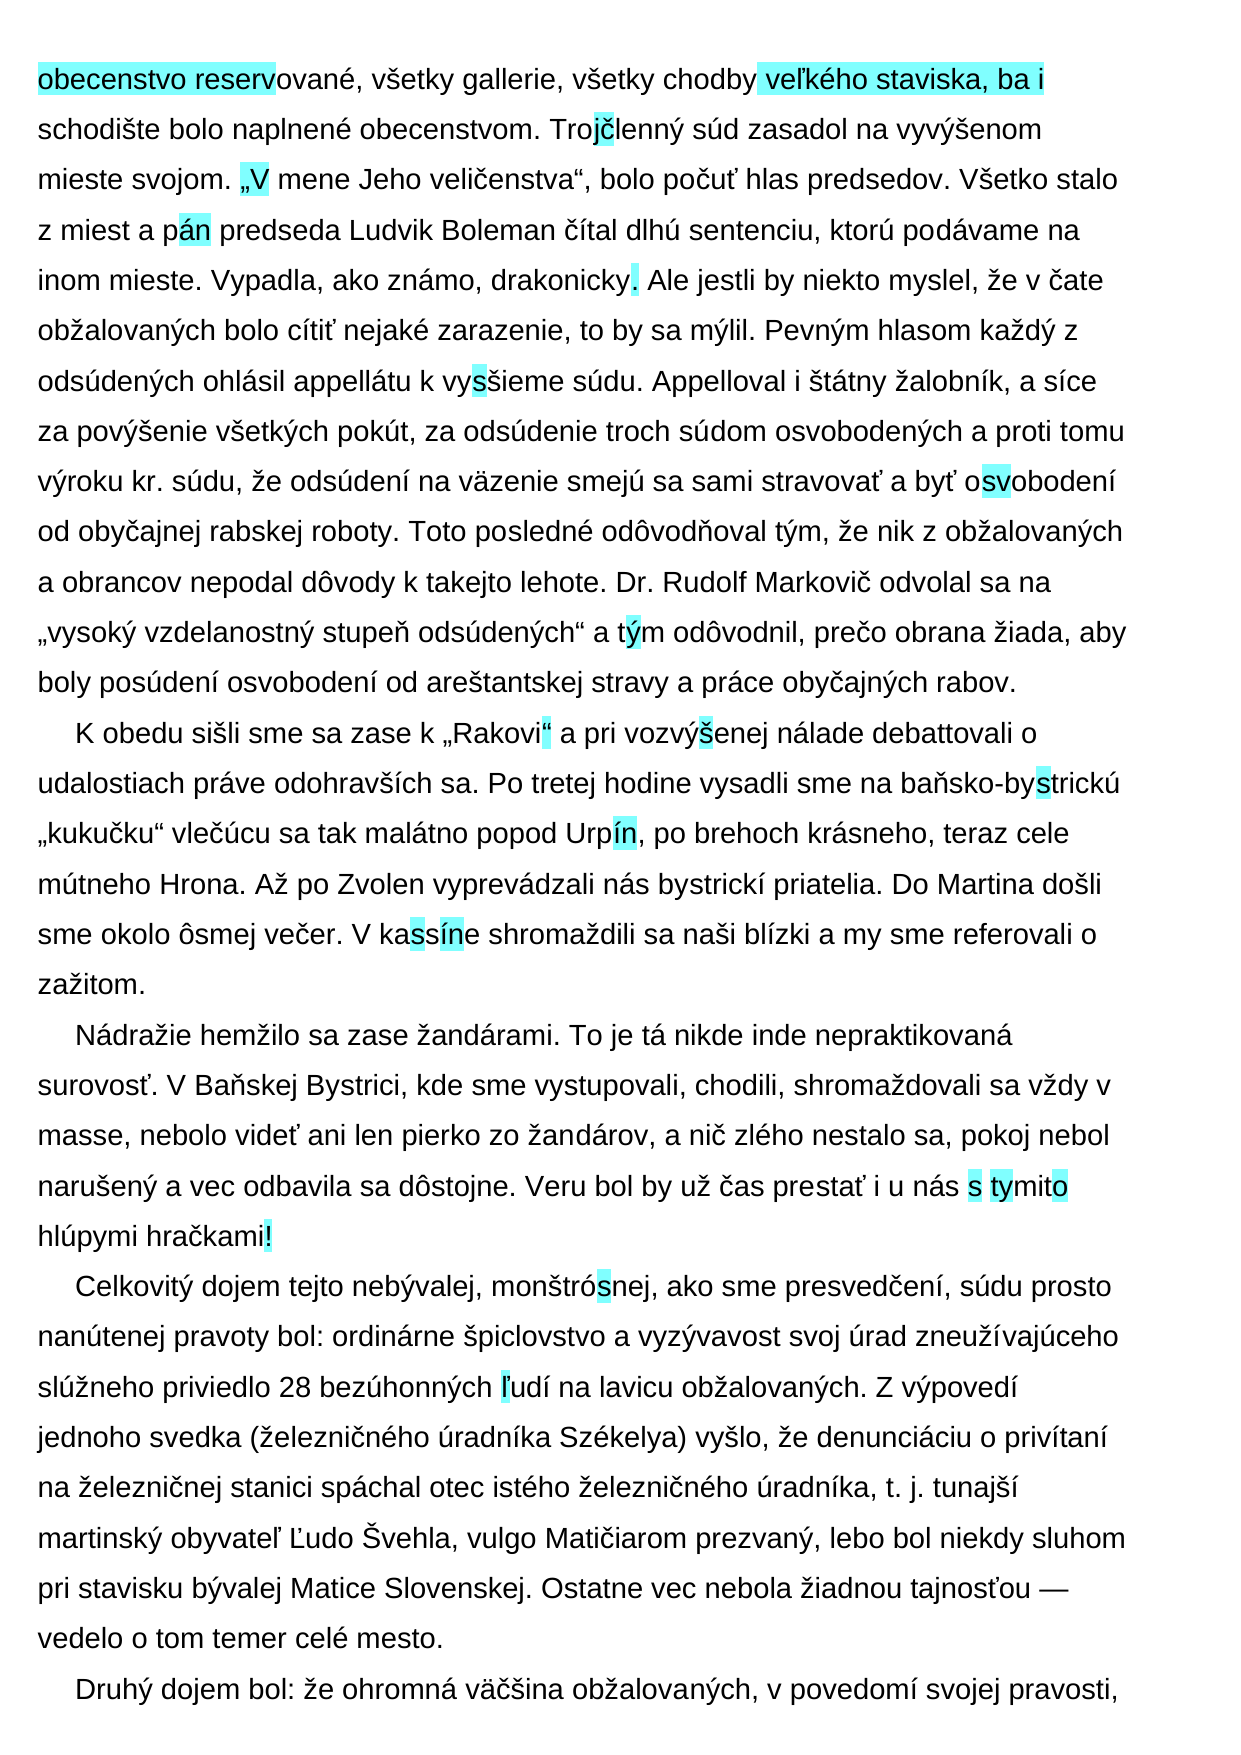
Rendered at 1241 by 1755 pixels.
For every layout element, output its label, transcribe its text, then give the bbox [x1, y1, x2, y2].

text K obedu sišli sme sa zase k „Rakovi“ a pri vozvýšenej nálade debattovali o udalostiach práve odohravších sa. Po tretej hodine vysadli sme na baňsko-bystrickú „kukučku“ vlečúcu sa tak malátno popod Urpín, po brehoch krásneho, teraz cele mút­neho Hrona. Až po Zvolen vyprevádzali nás by­strickí priatelia. Do Martina došli sme okolo ôsmej večer. V kassíne shromaždili sa naši blízki a my sme referovali o zažitom. [37, 716, 1130, 1001]
text Celkovitý dojem tejto nebývalej, monštrósnej, ako sme presvedčení, súdu prosto nanútenej pravoty bol: ordinárne špiclovstvo a vyzývavost svoj úrad zneuží­vajúceho slúžneho priviedlo 28 bezúhonných ľudí na lavicu obžalovaných. Z výpovedí jednoho svedka (že­lezničného úradníka Székelya) vyšlo, že denunciáciu o privítaní na železničnej stanici spáchal otec istého železničného úradníka, t. j. tunajší martinský obyvateľ Ľudo Švehla, vulgo Matičiarom prezvaný, lebo bol niekdy sluhom pri stavisku bývalej Matice Slovenskej. Ostatne vec nebola žiadnou tajnosťou — vedelo o tom temer celé mesto. [37, 1269, 1130, 1655]
text Nádražie hemžilo sa zase žandárami. To je tá nikde inde nepraktikovaná surovosť. V Baňskej By­strici, kde sme vystupovali, chodili, shromaždovali sa vždy v masse, nebolo videť ani len pierko zo žan­dárov, a nič zlého nestalo sa, pokoj nebol narušený a vec odbavila sa dôstojne. Veru bol by už čas pre­stať i u nás s tymito hlúpymi hračkami! [37, 1018, 1130, 1252]
text obecenstvo reservované, všetky gallerie, všetky chodby veľkého staviska, ba i schodište bolo naplnené obecenstvom. Trojčlenný súd zasadol na vyvýšenom mieste svojom. „V mene Jeho veličenstva“, bolo počuť hlas predsedov. Všetko stalo z miest a pán pred­seda Ludvik Boleman čítal dlhú sentenciu, ktorú po­dávame na inom mieste. Vypadla, ako známo, drakonicky. Ale jestli by niekto myslel, že v čate obžalo­vaných bolo cítiť nejaké zarazenie, to by sa mýlil. Pevným hlasom každý z odsúdených ohlásil appellátu k vysšieme súdu. Appelloval i štátny žalobník, a síce za povýšenie všetkých pokút, za odsúdenie troch sú­dom osvobodených a proti tomu výroku kr. súdu, že odsúdení na väzenie smejú sa sami stravovať a byť osvobodení od obyčajnej rabskej roboty. Toto po­sledné odôvodňoval tým, že nik z obžalovaných a obrancov nepodal dôvody k takejto lehote. Dr. Rudolf Markovič odvolal sa na „vysoký vzdelanostný stupeň odsúdených“ a tým odôvodnil, prečo obrana žiada, aby boly posúdení osvobodení od areštantskej stravy a práce obyčajných rabov. [37, 62, 1130, 699]
text Druhý dojem bol: že ohromná väčšina obžalova­ných, v povedomí svojej pravosti, [37, 1672, 1130, 1705]
